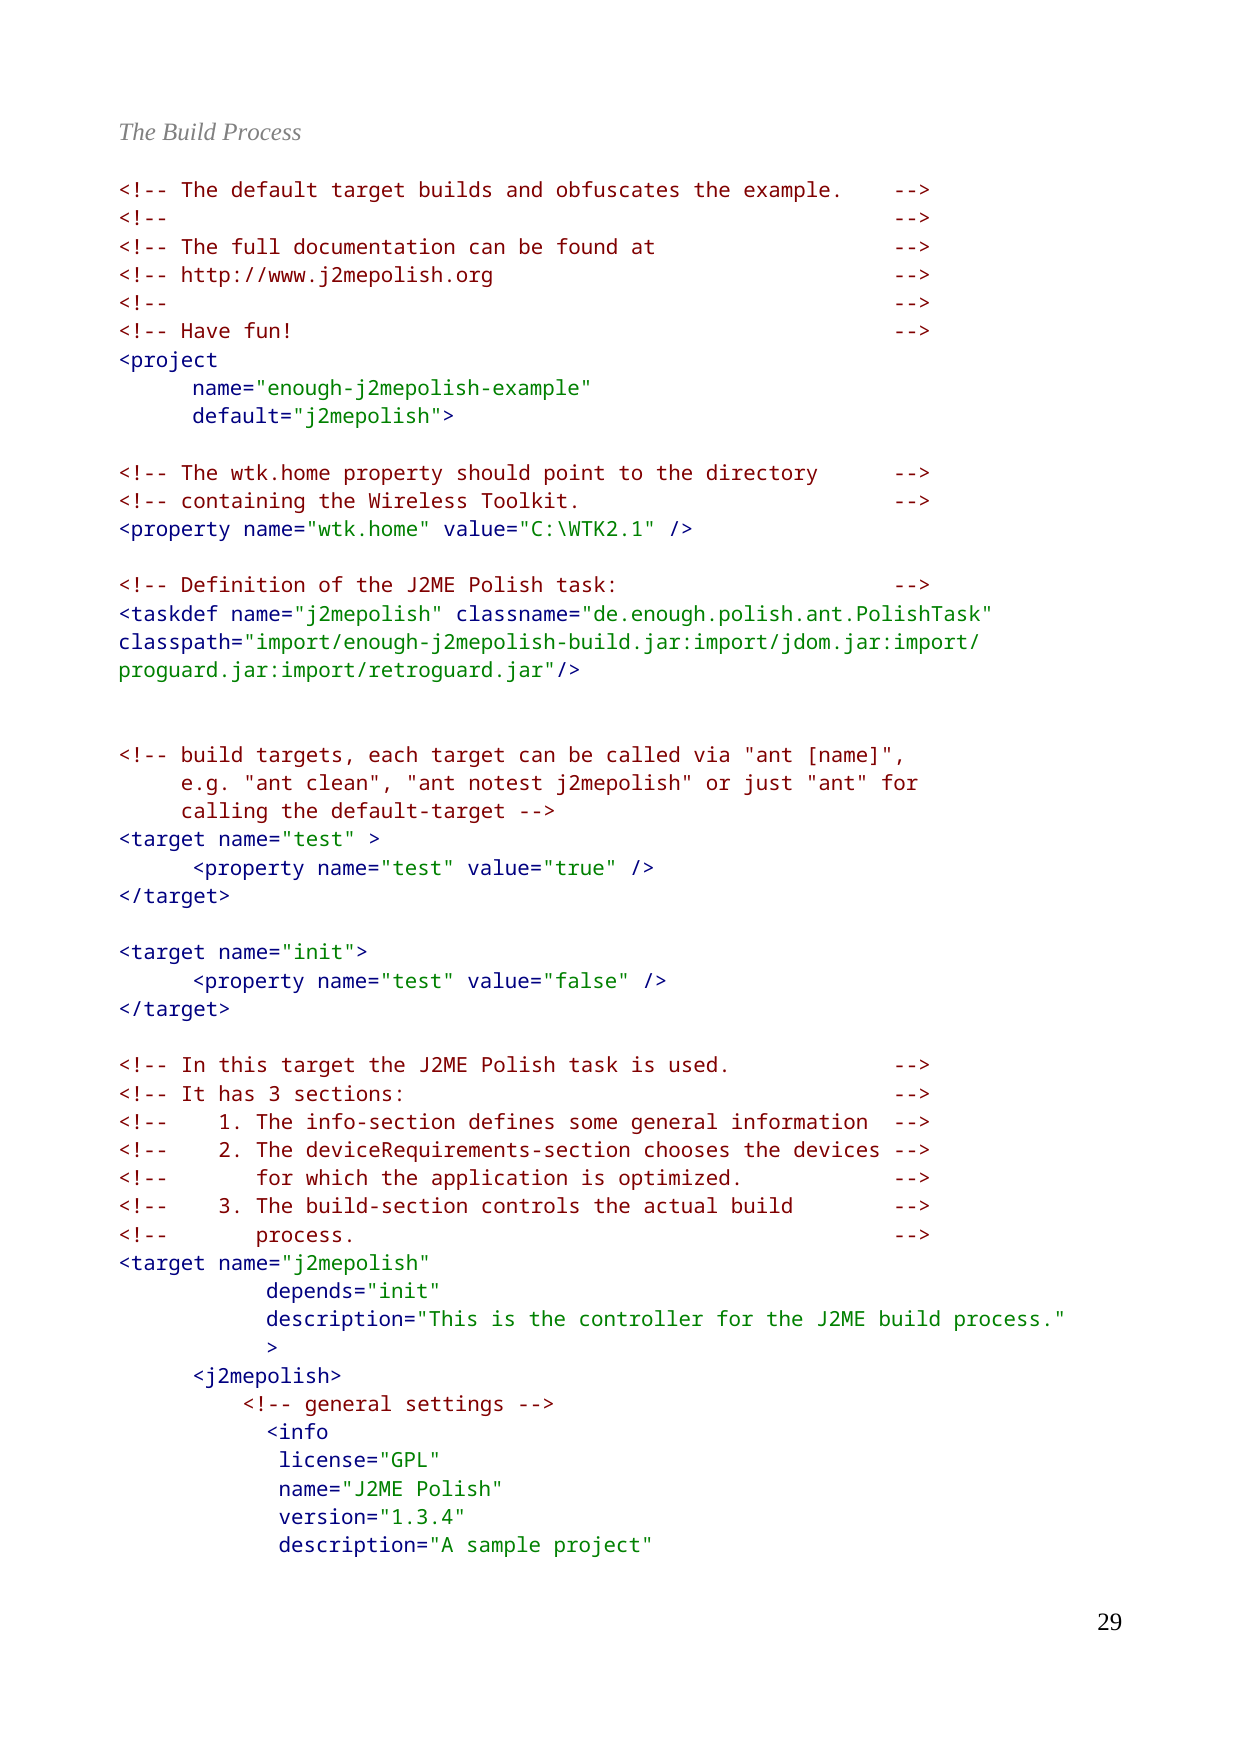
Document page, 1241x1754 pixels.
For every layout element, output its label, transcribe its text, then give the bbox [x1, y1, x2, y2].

text <!-- for which the application is optimized. --> [118, 1163, 1122, 1192]
text <target name="j2mepolish" [118, 1248, 1122, 1276]
text <!-- containing the Wireless Toolkit. --> [118, 486, 1122, 514]
text <!-- --> [118, 288, 1122, 316]
text calling the default-target --> [118, 796, 1122, 824]
text <!-- http://www.j2mepolish.org --> [118, 260, 1122, 288]
text <target name="test" > [118, 824, 1122, 853]
text </target> [118, 881, 1122, 909]
text <!-- process. --> [118, 1220, 1122, 1248]
text e.g. "ant clean", "ant notest j2mepolish" or just "ant" for [118, 768, 1122, 796]
text <j2mepolish> [118, 1361, 1122, 1389]
text <property name="wtk.home" value="C:\WTK2.1" /> [118, 514, 1122, 542]
text <info [118, 1417, 1122, 1446]
text description="A sample project" [118, 1530, 1122, 1558]
text name="enough-j2mepolish-example" [118, 373, 1122, 401]
text default="j2mepolish"> [118, 401, 1122, 429]
text version="1.3.4" [118, 1502, 1122, 1530]
text <property name="test" value="false" /> [118, 966, 1122, 994]
text <!-- In this target the J2ME Polish task is used. --> [118, 1050, 1122, 1079]
text depends="init" [118, 1276, 1122, 1304]
text <property name="test" value="true" /> [118, 853, 1122, 881]
text <!-- Definition of the J2ME Polish task: --> [118, 571, 1122, 599]
text <!-- Have fun! --> [118, 316, 1122, 345]
text <!-- --> [118, 203, 1122, 232]
text <!-- The wtk.home property should point to the directory --> [118, 458, 1122, 486]
text license="GPL" [118, 1446, 1122, 1474]
text > [118, 1333, 1122, 1361]
text <taskdef name="j2mepolish" classname="de.enough.polish.ant.PolishTask" classpath="import/enough-j2mepolish-build.jar:import/jdom.jar:import/proguard.jar:import/retroguard.jar"/> [118, 599, 1122, 683]
text <!-- It has 3 sections: --> [118, 1079, 1122, 1107]
text description="This is the controller for the J2ME build process." [118, 1304, 1122, 1333]
text <!-- general settings --> [118, 1389, 1122, 1417]
text <!-- The full documentation can be found at --> [118, 232, 1122, 260]
text <!-- The default target builds and obfuscates the example. --> [118, 175, 1122, 203]
text </target> [118, 994, 1122, 1022]
text <!-- 1. The info-section defines some general information --> [118, 1107, 1122, 1135]
text name="J2ME Polish" [118, 1474, 1122, 1502]
text <!-- 3. The build-section controls the actual build --> [118, 1192, 1122, 1220]
text <!-- 2. The deviceRequirements-section chooses the devices --> [118, 1135, 1122, 1163]
text <project [118, 345, 1122, 373]
text <!-- build targets, each target can be called via "ant [name]", [118, 740, 1122, 768]
text <target name="init"> [118, 937, 1122, 966]
